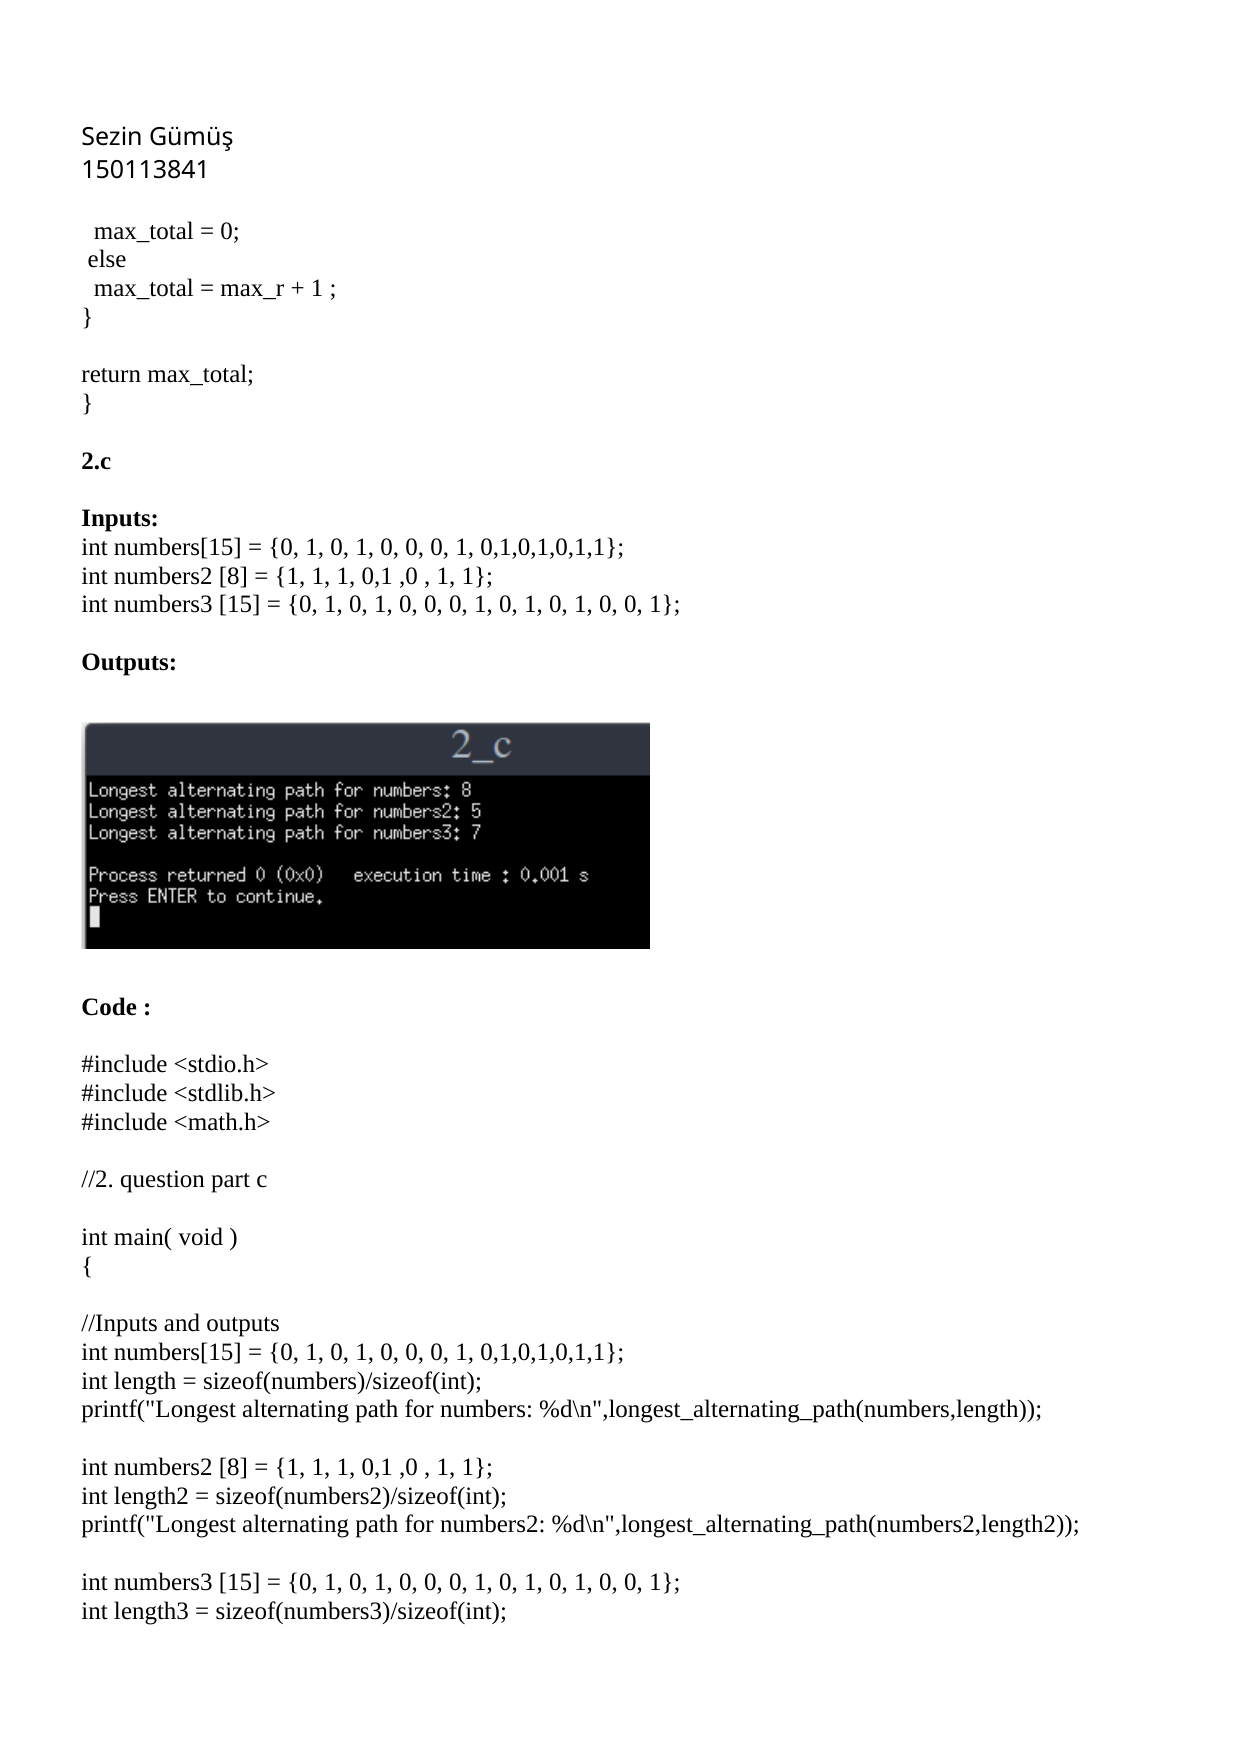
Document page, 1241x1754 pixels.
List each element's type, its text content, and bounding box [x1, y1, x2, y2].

text { [81, 1251, 1159, 1279]
text int length = sizeof(numbers)/sizeof(int); [81, 1366, 1159, 1394]
text #include <stdlib.h> [81, 1078, 1159, 1107]
text int main( void ) [81, 1222, 1159, 1251]
text #include <stdio.h> [81, 1049, 1159, 1078]
text Outputs: [81, 647, 1159, 676]
text int numbers3 [15] = {0, 1, 0, 1, 0, 0, 0, 1, 0, 1, 0, 1, 0, 0, 1}; [81, 1567, 1159, 1596]
text int numbers3 [15] = {0, 1, 0, 1, 0, 0, 0, 1, 0, 1, 0, 1, 0, 0, 1}; [81, 589, 1159, 618]
text printf("Longest alternating path for numbers2: %d\n",longest_alternating_path(numbers2,length2)); [81, 1509, 1159, 1538]
text max_total = 0; [81, 216, 1159, 244]
text int length2 = sizeof(numbers2)/sizeof(int); [81, 1481, 1159, 1509]
text int numbers[15] = {0, 1, 0, 1, 0, 0, 0, 1, 0,1,0,1,0,1,1}; [81, 1337, 1159, 1366]
text printf("Longest alternating path for numbers: %d\n",longest_alternating_path(numbers,length)); [81, 1394, 1159, 1423]
text else [81, 244, 1159, 273]
text 2.c [81, 446, 1159, 474]
text Inputs: [81, 503, 1159, 532]
picture [116, 722, 391, 873]
text } [81, 388, 1159, 417]
text //2. question part c [81, 1164, 1159, 1193]
text #include <math.h> [81, 1107, 1159, 1136]
text Code : [81, 992, 1159, 1021]
text int numbers[15] = {0, 1, 0, 1, 0, 0, 0, 1, 0,1,0,1,0,1,1}; [81, 532, 1159, 561]
text int numbers2 [8] = {1, 1, 1, 0,1 ,0 , 1, 1}; [81, 1452, 1159, 1481]
text int length3 = sizeof(numbers3)/sizeof(int); [81, 1596, 1159, 1624]
text //Inputs and outputs [81, 1308, 1159, 1337]
text max_total = max_r + 1 ; [81, 273, 1159, 302]
text return max_total; [81, 359, 1159, 388]
text int numbers2 [8] = {1, 1, 1, 0,1 ,0 , 1, 1}; [81, 561, 1159, 589]
text } [81, 302, 1159, 331]
